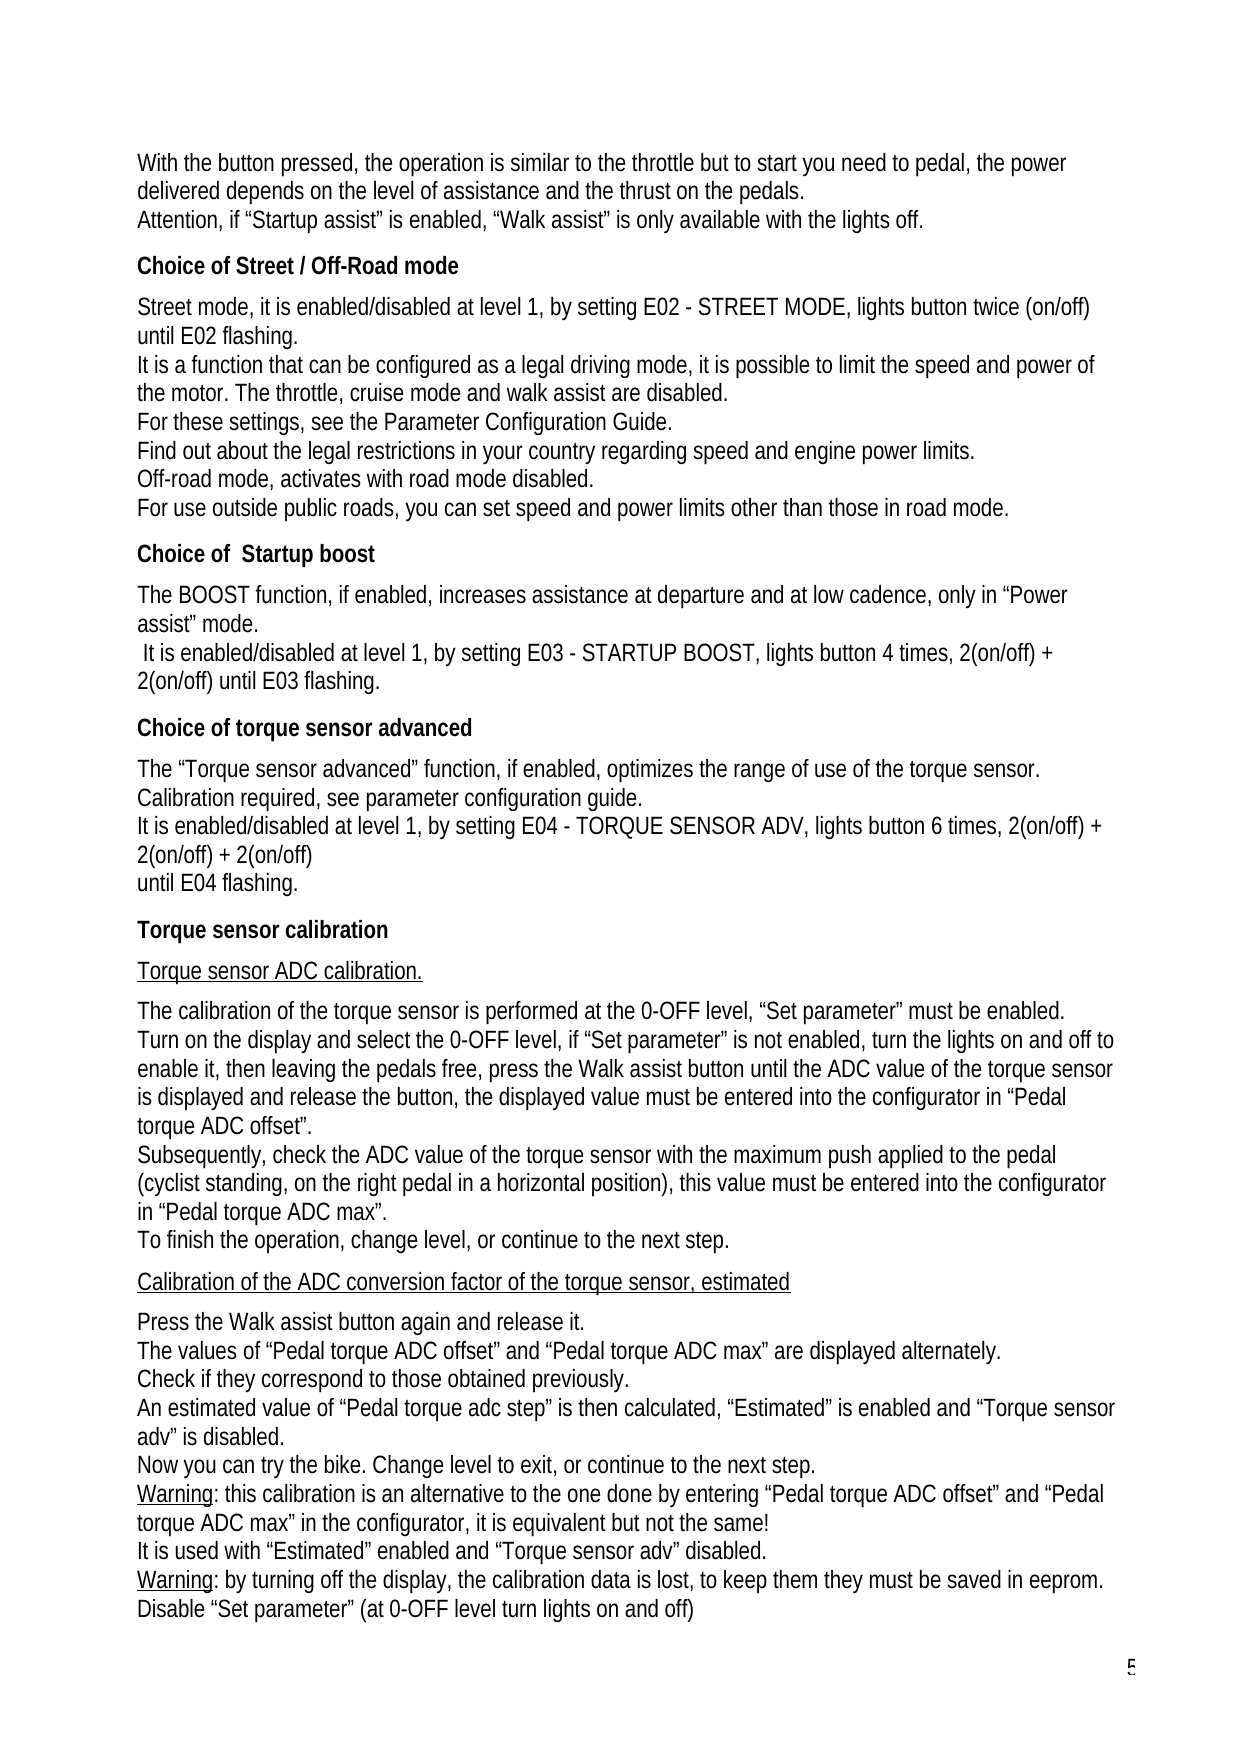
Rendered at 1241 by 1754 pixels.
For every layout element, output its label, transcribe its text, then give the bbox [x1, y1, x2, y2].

text Choice of Startup boost [137, 539, 1125, 568]
text Off-road mode, activates with road mode disabled. [137, 464, 1125, 493]
text An estimated value of “Pedal torque adc step” is then calculated, “Estimated” is enabled and “Torque sensor adv” is disabled. [137, 1393, 1125, 1450]
text It is enabled/disabled at level 1, by setting E03 - STARTUP BOOST, lights button 4 times, 2(on/off) + 2(on/off) until E03 flashing. [137, 638, 1125, 695]
text Press the Walk assist button again and release it. [137, 1307, 1125, 1336]
text Calibration required, see parameter configuration guide. [137, 782, 1125, 811]
text until E04 flashing. [137, 868, 1125, 897]
text Now you can try the bike. Change level to exit, or continue to the next step. [137, 1450, 1125, 1479]
text Choice of Street / Off-Road mode [137, 251, 1125, 280]
text Calibration of the ADC conversion factor of the torque sensor, estimated [137, 1267, 1125, 1295]
text To finish the operation, change level, or continue to the next step. [137, 1226, 1125, 1254]
text It is a function that can be configured as a legal driving mode, it is possible to limit the speed and power of the motor. The throttle, cruise mode and walk assist are disabled. [137, 350, 1125, 407]
text The values ​​of “Pedal torque ADC offset” and “Pedal torque ADC max” are displayed alternately. [137, 1336, 1125, 1364]
text Attention, if “Startup assist” is enabled, “Walk assist” is only available with the lights off. [137, 205, 1125, 233]
text Street mode, it is enabled/disabled at level 1, by setting E02 - STREET MODE, lights button twice (on/off) until E02 flashing. [137, 292, 1125, 350]
text Warning: this calibration is an alternative to the one done by entering “Pedal torque ADC offset” and “Pedal torque ADC max” in the configurator, it is equivalent but not the same! [137, 1479, 1125, 1536]
text For these settings, see the Parameter Configuration Guide. [137, 407, 1125, 436]
text With the button pressed, the operation is similar to the throttle but to start you need to pedal, the power delivered depends on the level of assistance and the thrust on the pedals. [137, 148, 1125, 205]
text Turn on the display and select the 0-OFF level, if “Set parameter” is not enabled, turn the lights on and off to enable it, then leaving the pedals free, press the Walk assist button until the ADC value of the torque sensor is displayed and release the button, the displayed value must be entered into the configurator in “Pedal torque ADC offset”. [137, 1025, 1125, 1139]
text Torque sensor ADC calibration. [137, 956, 1125, 984]
text Disable “Set parameter” (at 0-OFF level turn lights on and off) [137, 1593, 1125, 1622]
text Subsequently, check the ADC value of the torque sensor with the maximum push applied to the pedal (cyclist standing, on the right pedal in a horizontal position), this value must be entered into the configurator in “Pedal torque ADC max”. [137, 1139, 1125, 1226]
text For use outside public roads, you can set speed and power limits other than those in road mode. [137, 493, 1125, 522]
text Warning: by turning off the display, the calibration data is lost, to keep them they must be saved in eeprom. [137, 1565, 1125, 1593]
text It is enabled/disabled at level 1, by setting E04 - TORQUE SENSOR ADV, lights button 6 times, 2(on/off) + 2(on/off) + 2(on/off) [137, 811, 1125, 868]
text Check if they correspond to those obtained previously. [137, 1364, 1125, 1393]
text The “Torque sensor advanced” function, if enabled, optimizes the range of use of the torque sensor. [137, 754, 1125, 782]
text Choice of torque sensor advanced [137, 713, 1125, 741]
text It is used with “Estimated” enabled and “Torque sensor adv” disabled. [137, 1536, 1125, 1565]
text The calibration of the torque sensor is performed at the 0-OFF level, “Set parameter” must be enabled. [137, 996, 1125, 1025]
text The BOOST function, if enabled, increases assistance at departure and at low cadence, only in “Power assist” mode. [137, 580, 1125, 638]
text Torque sensor calibration [137, 915, 1125, 943]
text Find out about the legal restrictions in your country regarding speed and engine power limits. [137, 436, 1125, 464]
